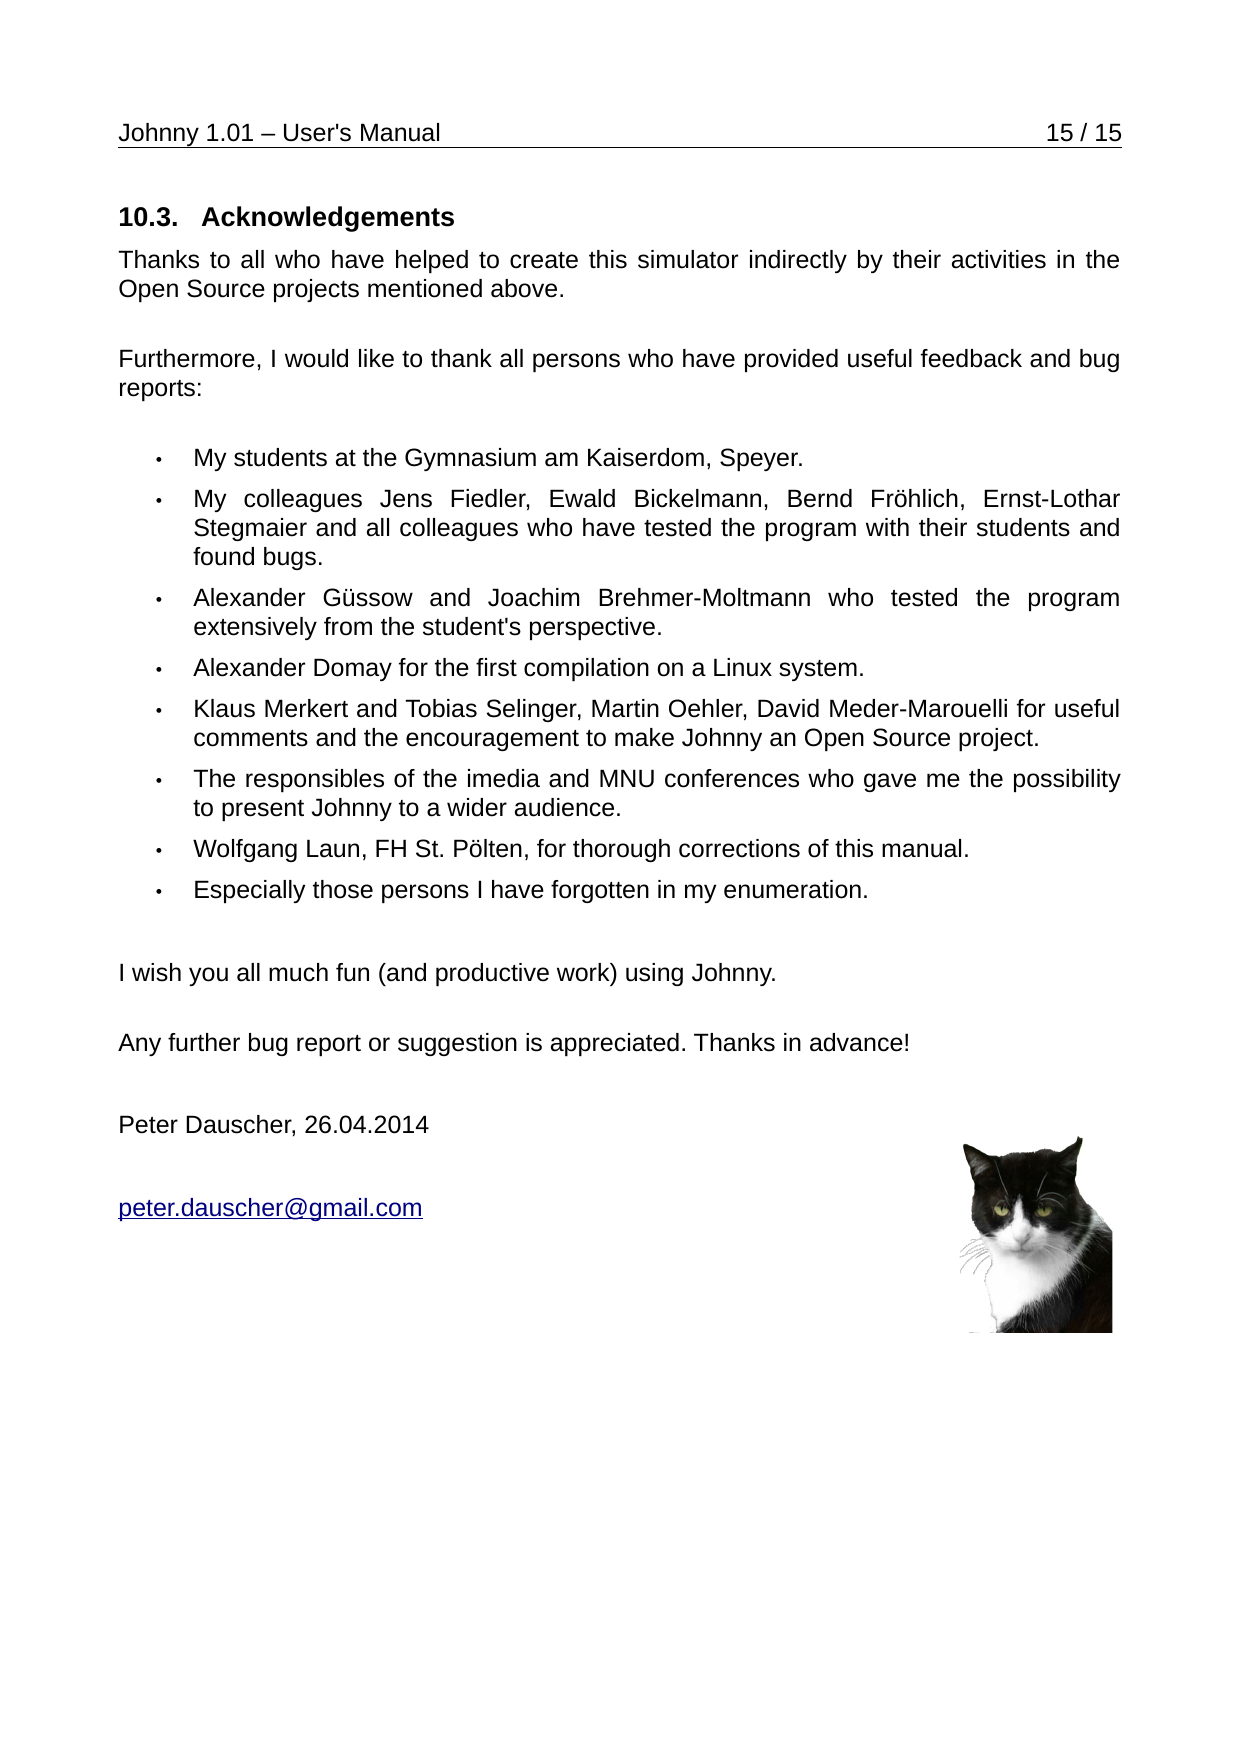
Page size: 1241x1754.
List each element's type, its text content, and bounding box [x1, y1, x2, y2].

text peter.dauscher@gmail.com [118, 1193, 952, 1221]
list Wolfgang Laun, FH St. Pölten, for thorough corrections of this manual. [156, 834, 1122, 863]
list The responsibles of the imedia and MNU conferences who gave me the possibility to present Johnny to a wider audience. [156, 764, 1122, 821]
list Alexander Domay for the first compilation on a Linux system. [156, 653, 1122, 681]
list Klaus Merkert and Tobias Selinger, Martin Oehler, David Meder-Marouelli for useful comments and the encouragement to make Johnny an Open Source project. [156, 694, 1122, 751]
text Thanks to all who have helped to create this simulator indirectly by their activities in the Open Source projects mentioned above. [118, 245, 1122, 331]
list Alexander Güssow and Joachim Brehmer-Moltmann who tested the program extensively from the student's perspective. [156, 583, 1122, 640]
subtitle Acknowledgements [118, 201, 1122, 233]
text I wish you all much fun (and productive work) using Johnny. [118, 958, 1122, 1015]
list My colleagues Jens Fiedler, Ewald Bickelmann, Bernd Fröhlich, Ernst-Lothar Stegmaier and all colleagues who have tested the program with their students and found bugs. [156, 484, 1122, 570]
text Peter Dauscher, 26.04.2014 [118, 1110, 1122, 1139]
text Any further bug report or suggestion is appreciated. Thanks in advance! [118, 1028, 1122, 1056]
list Especially those persons I have forgotten in my enumeration. [156, 875, 1122, 904]
text Furthermore, I would like to thank all persons who have provided useful feedback and bug reports: [118, 344, 1122, 430]
picture [952, 1115, 1113, 1333]
list My students at the Gymnasium am Kaiserdom, Speyer. [156, 443, 1122, 471]
